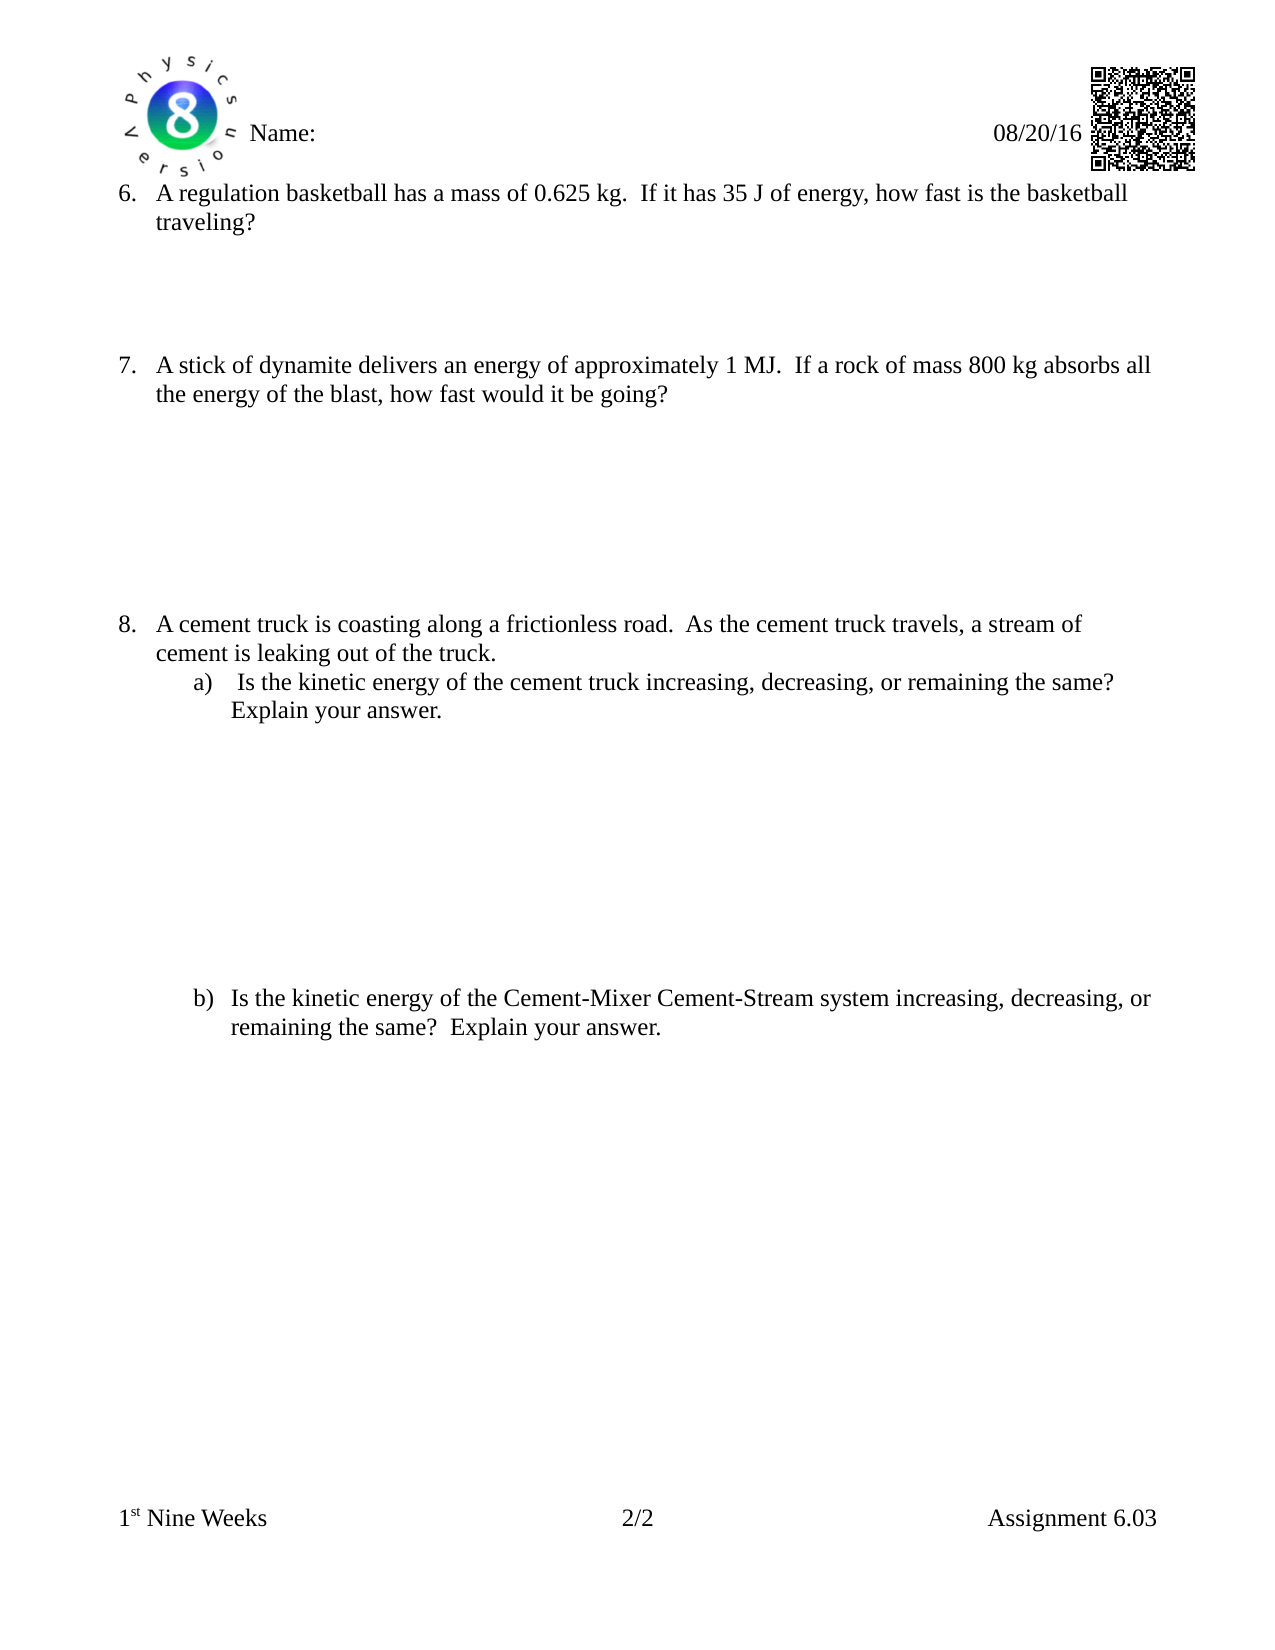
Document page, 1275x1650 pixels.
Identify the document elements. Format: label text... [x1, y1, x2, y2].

list A stick of dynamite delivers an energy of approximately 1 MJ. If a rock of mass 800 kg absorbs all the energy of the blast, how fast would it be going? [118, 351, 1157, 408]
picture [124, 56, 237, 177]
picture [1082, 58, 1203, 179]
list A cement truck is coasting along a frictionless road. As the cement truck travels, a stream of cement is leaking out of the truck. [118, 609, 1157, 667]
list Is the kinetic energy of the Cement-Mixer Cement-Stream system increasing, decreasing, or remaining the same? Explain your answer. [193, 983, 1157, 1041]
list A regulation basketball has a mass of 0.625 kg. If it has 35 J of energy, how fast is the basketball traveling? [118, 176, 1157, 236]
list Is the kinetic energy of the cement truck increasing, decreasing, or remaining the same? Explain your answer. [193, 667, 1157, 724]
